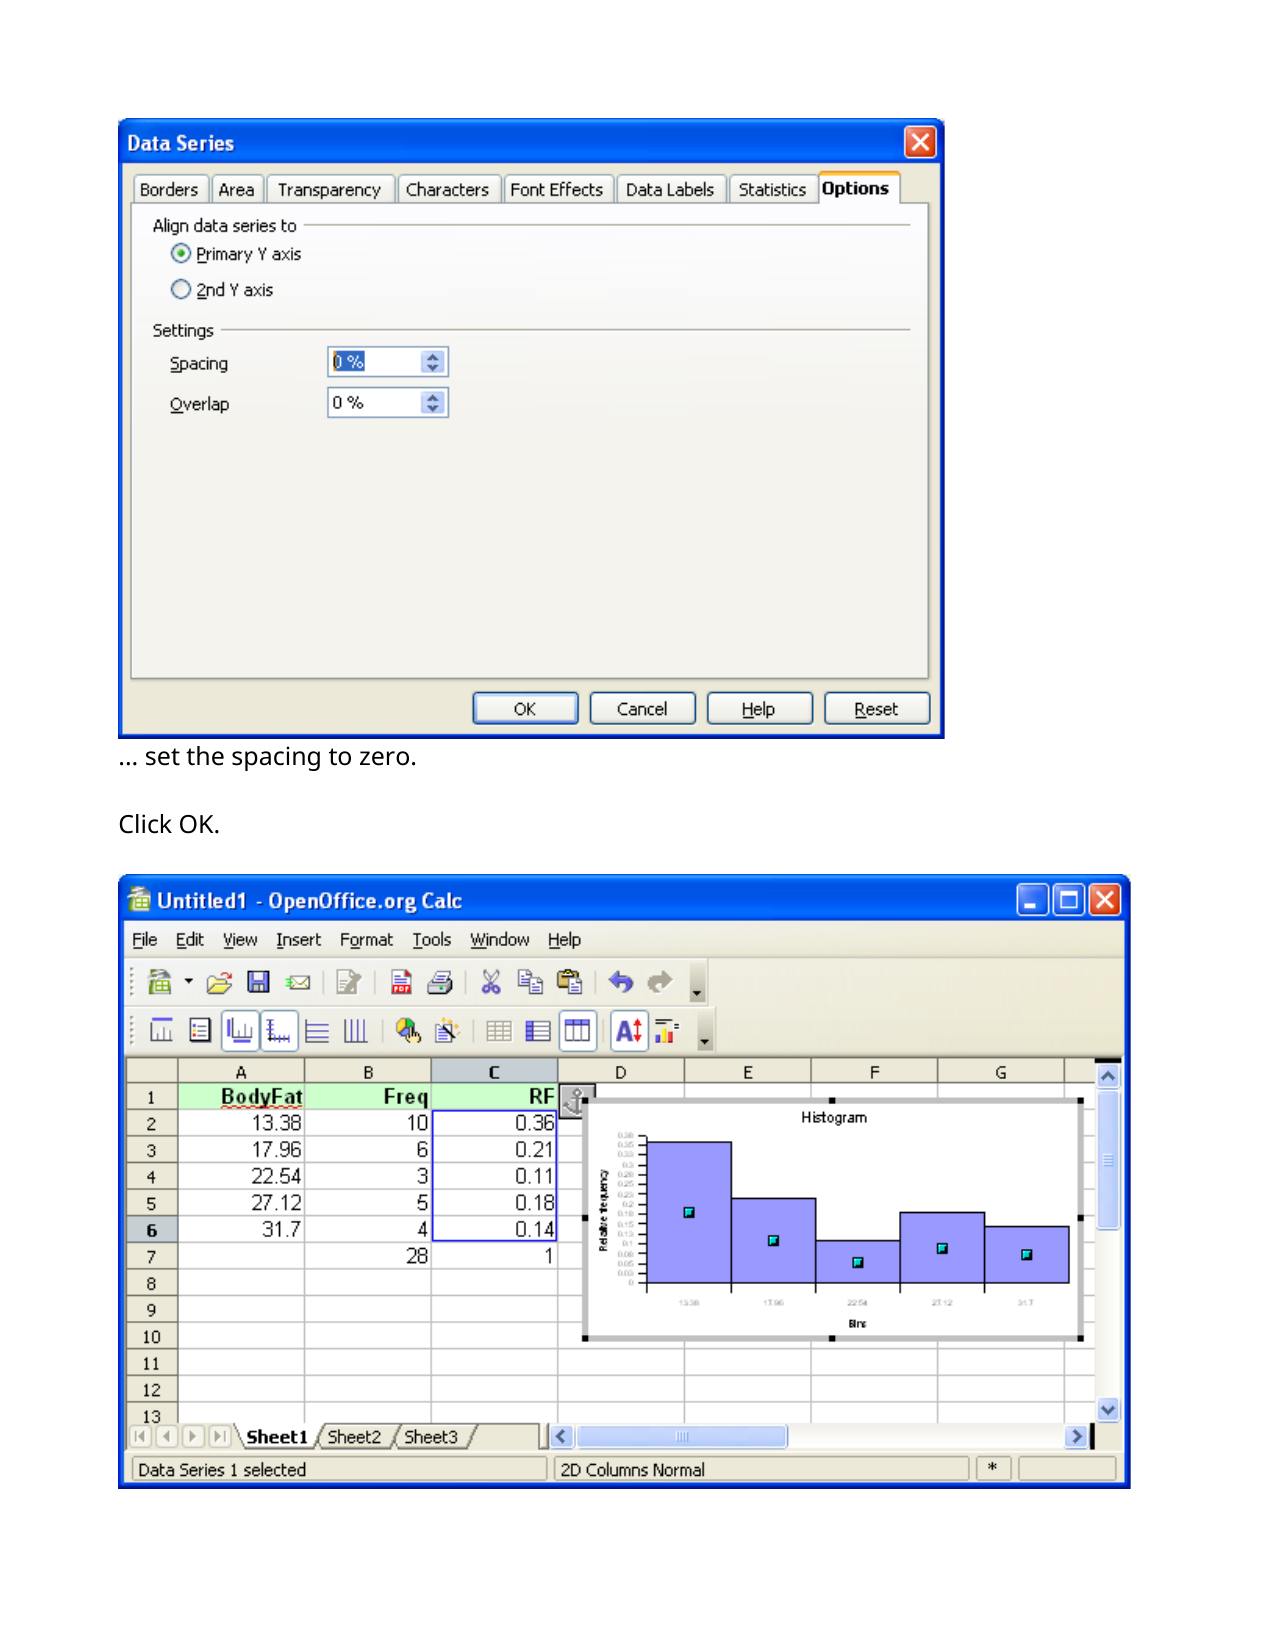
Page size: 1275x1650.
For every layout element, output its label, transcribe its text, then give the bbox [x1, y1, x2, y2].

text ... set the spacing to zero. [118, 738, 1157, 772]
picture [118, 118, 945, 739]
text Click OK. [118, 807, 1157, 841]
picture [118, 874, 1131, 1489]
